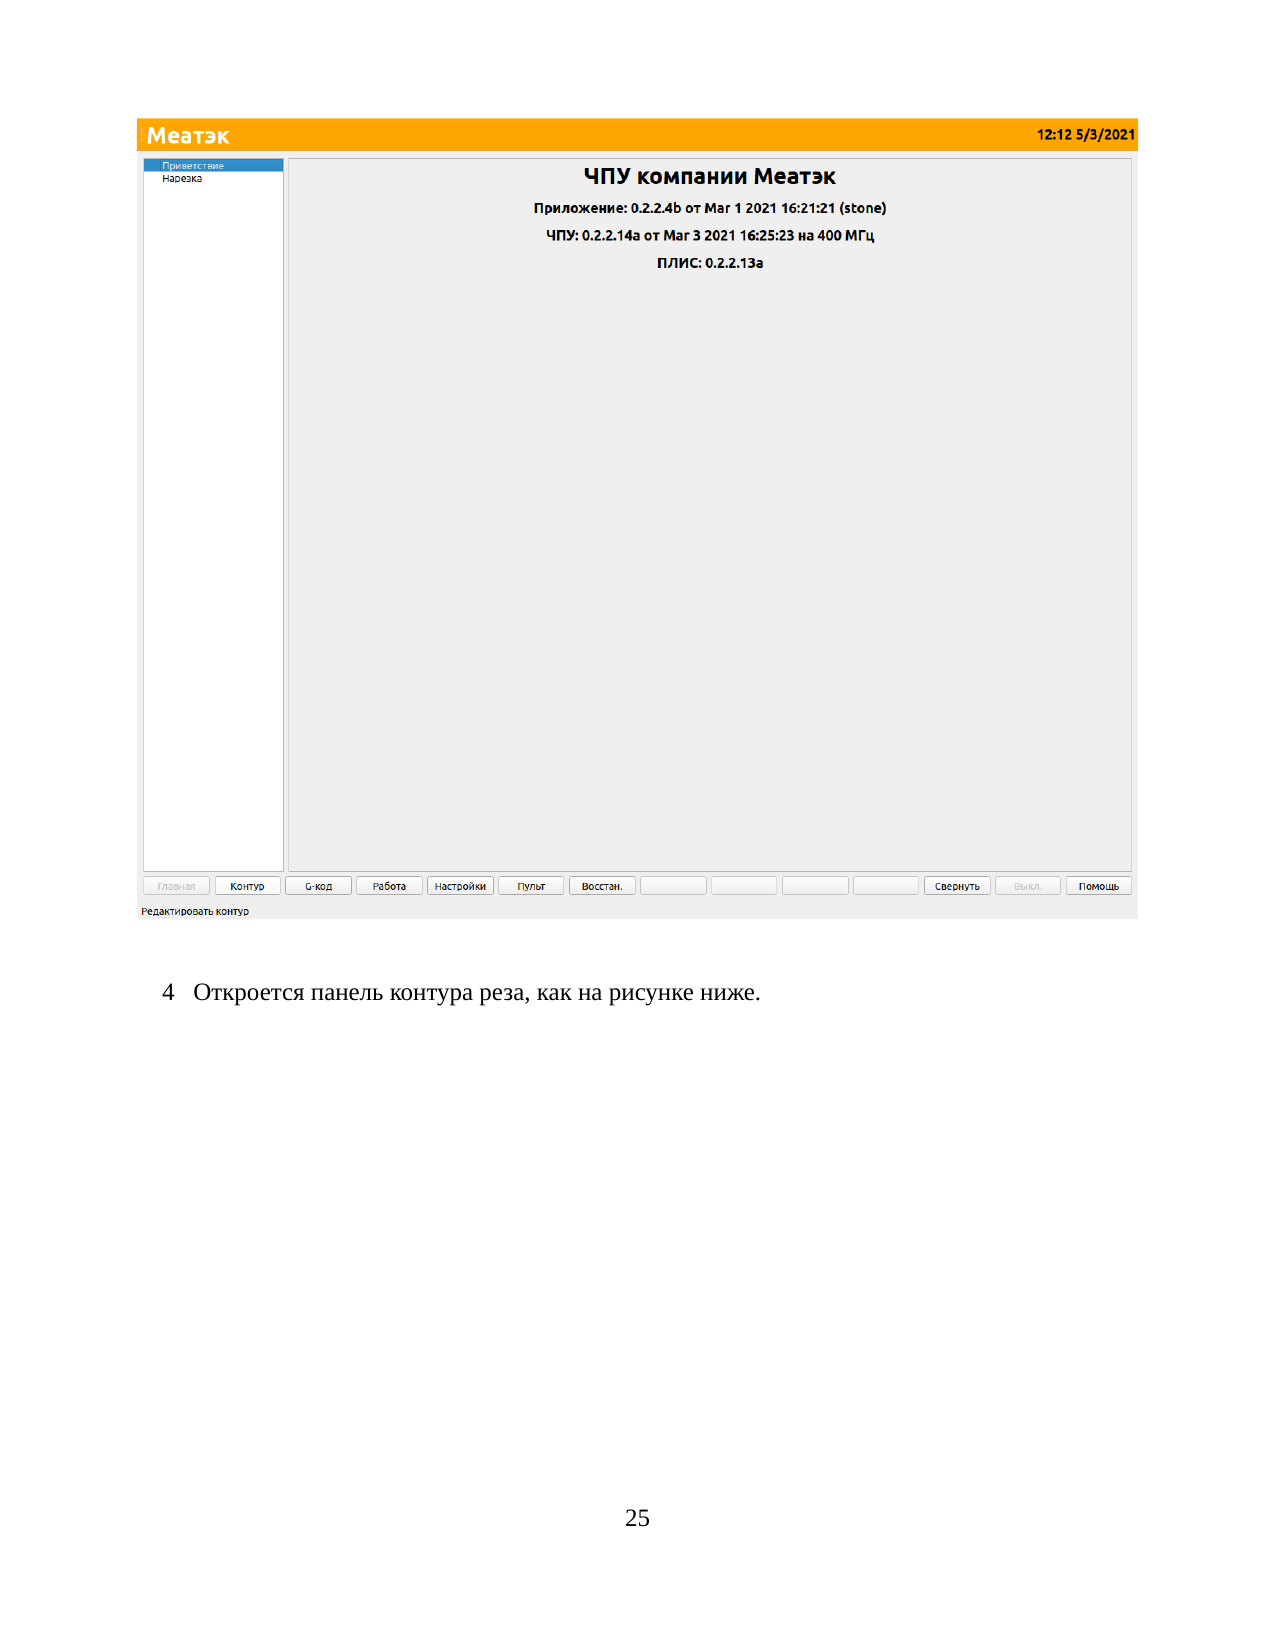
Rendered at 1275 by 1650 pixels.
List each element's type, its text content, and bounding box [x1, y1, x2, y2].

list Откроется панель контура реза, как на рисунке ниже. [156, 977, 1157, 1005]
picture [136, 118, 1139, 919]
